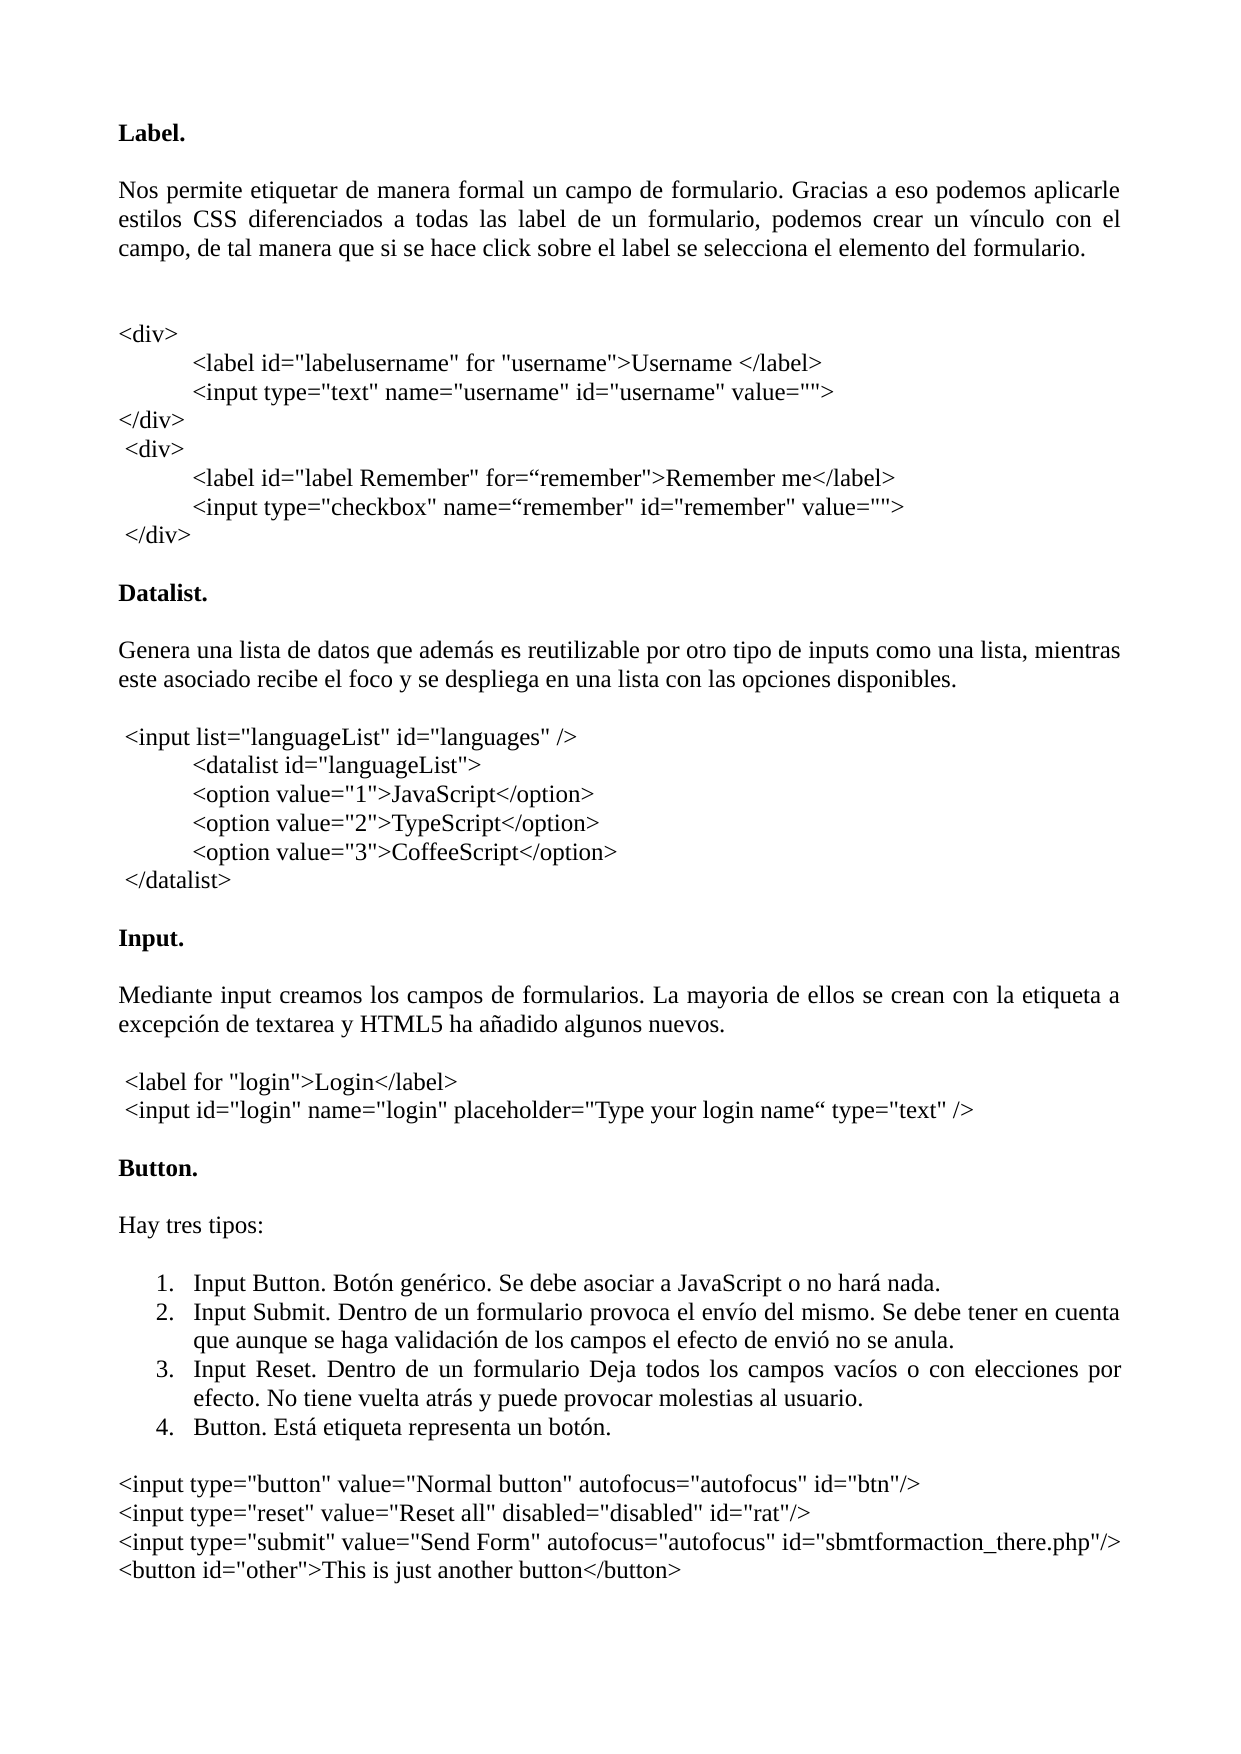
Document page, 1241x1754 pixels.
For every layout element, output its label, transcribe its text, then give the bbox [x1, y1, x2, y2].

text <button id="other">This is just another button</button> [118, 1556, 1122, 1584]
text <label id="label Remember" for=“remember">Remember me</label> [118, 463, 1122, 492]
text <div> [118, 434, 1122, 463]
text Mediante input creamos los campos de formularios. La mayoria de ellos se crean con la etiqueta a excepción de textarea y HTML5 ha añadido algunos nuevos. [118, 981, 1122, 1038]
text <div> [118, 319, 1122, 348]
text Input. [118, 923, 1122, 952]
text Nos permite etiquetar de manera formal un campo de formulario. Gracias a eso podemos aplicarle estilos CSS diferenciados a todas las label de un formulario, podemos crear un vínculo con el campo, de tal manera que si se hace click sobre el label se selecciona el elemento del formulario. [118, 176, 1122, 262]
text <input type="reset" value="Reset all" disabled="disabled" id="rat"/> [118, 1498, 1122, 1527]
text </div> [118, 521, 1122, 549]
list Input Button. Botón genérico. Se debe asociar a JavaScript o no hará nada. [156, 1268, 1122, 1297]
text <option value="2">TypeScript</option> [118, 808, 1122, 837]
text <input type="text" name="username" id="username" value=""> [118, 377, 1122, 406]
text </div> [118, 406, 1122, 434]
text <input id="login" name="login" placeholder="Type your login name“ type="text" /> [118, 1096, 1122, 1124]
text <input type="button" value="Normal button" autofocus="autofocus" id="btn"/> [118, 1469, 1122, 1498]
text <option value="3">CoffeeScript</option> [118, 837, 1122, 866]
text Hay tres tipos: [118, 1211, 1122, 1239]
text <input list="languageList" id="languages" /> [118, 722, 1122, 751]
text Label. [118, 118, 1122, 147]
text <input type="checkbox" name=“remember" id="remember" value=""> [118, 492, 1122, 521]
text Genera una lista de datos que además es reutilizable por otro tipo de inputs como una lista, mientras este asociado recibe el foco y se despliega en una lista con las opciones disponibles. [118, 636, 1122, 693]
list Input Submit. Dentro de un formulario provoca el envío del mismo. Se debe tener en cuenta que aunque se haga validación de los campos el efecto de envió no se anula. [156, 1297, 1122, 1354]
list Input Reset. Dentro de un formulario Deja todos los campos vacíos o con elecciones por efecto. No tiene vuelta atrás y puede provocar molestias al usuario. [156, 1354, 1122, 1412]
text </datalist> [118, 866, 1122, 894]
text Button. [118, 1153, 1122, 1182]
text <datalist id="languageList"> [118, 751, 1122, 779]
text <option value="1">JavaScript</option> [118, 779, 1122, 808]
text <label id="labelusername" for "username">Username </label> [118, 348, 1122, 377]
text <input type="submit" value="Send Form" autofocus="autofocus" id="sbmtformaction_there.php"/> [118, 1527, 1122, 1556]
text <label for "login">Login</label> [118, 1067, 1122, 1096]
list Button. Está etiqueta representa un botón. [156, 1412, 1122, 1441]
text Datalist. [118, 578, 1122, 607]
